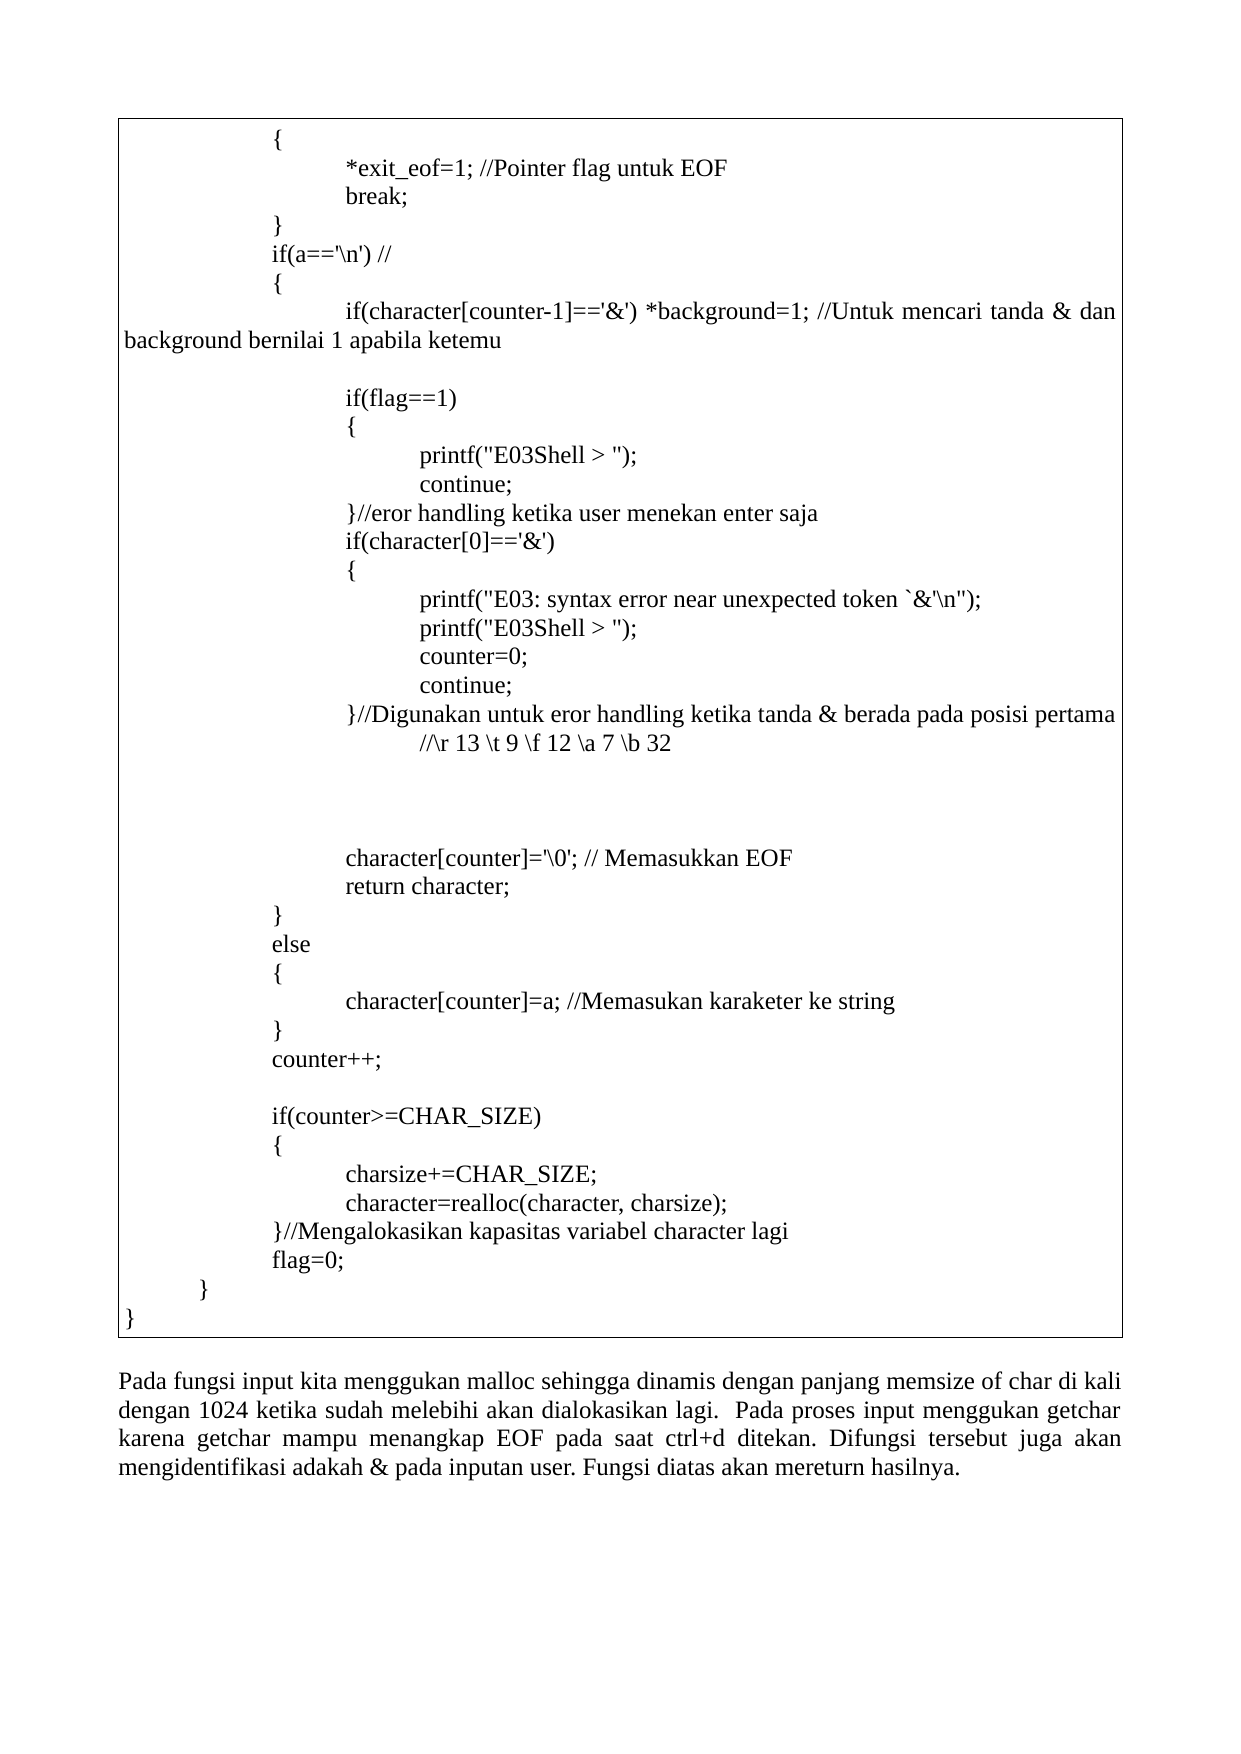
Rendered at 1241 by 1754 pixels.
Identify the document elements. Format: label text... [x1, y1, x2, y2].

table_header { *exit_eof=1; //Pointer flag untuk EOF break; } if(a=='\n') // { if(character[counter-1]=='&') *background=1; //Untuk mencari tanda & dan background bernilai 1 apabila ketemu if(flag==1) { printf("E03Shell > "); continue; }//eror handling ketika user menekan enter saja if(character[0]=='&') { printf("E03: syntax error near unexpected token `&'\n"); printf("E03Shell > "); counter=0; continue; }//Digunakan untuk eror handling ketika tanda & berada pada posisi pertama //\r 13 \t 9 \f 12 \a 7 \b 32 character[counter]='\0'; // Memasukkan EOF return character; } else { character[counter]=a; //Memasukan karaketer ke string } counter++; if(counter>=CHAR_SIZE) { charsize+=CHAR_SIZE; character=realloc(character, charsize); }//Mengalokasikan kapasitas variabel character lagi flag=0; } } [119, 119, 1122, 1337]
text Pada fungsi input kita menggukan malloc sehingga dinamis dengan panjang memsize of char di kali dengan 1024 ketika sudah melebihi akan dialokasikan lagi. Pada proses input menggukan getchar karena getchar mampu menangkap EOF pada saat ctrl+d ditekan. Difungsi tersebut juga akan mengidentifikasi adakah & pada inputan user. Fungsi diatas akan mereturn hasilnya. [118, 1366, 1122, 1481]
